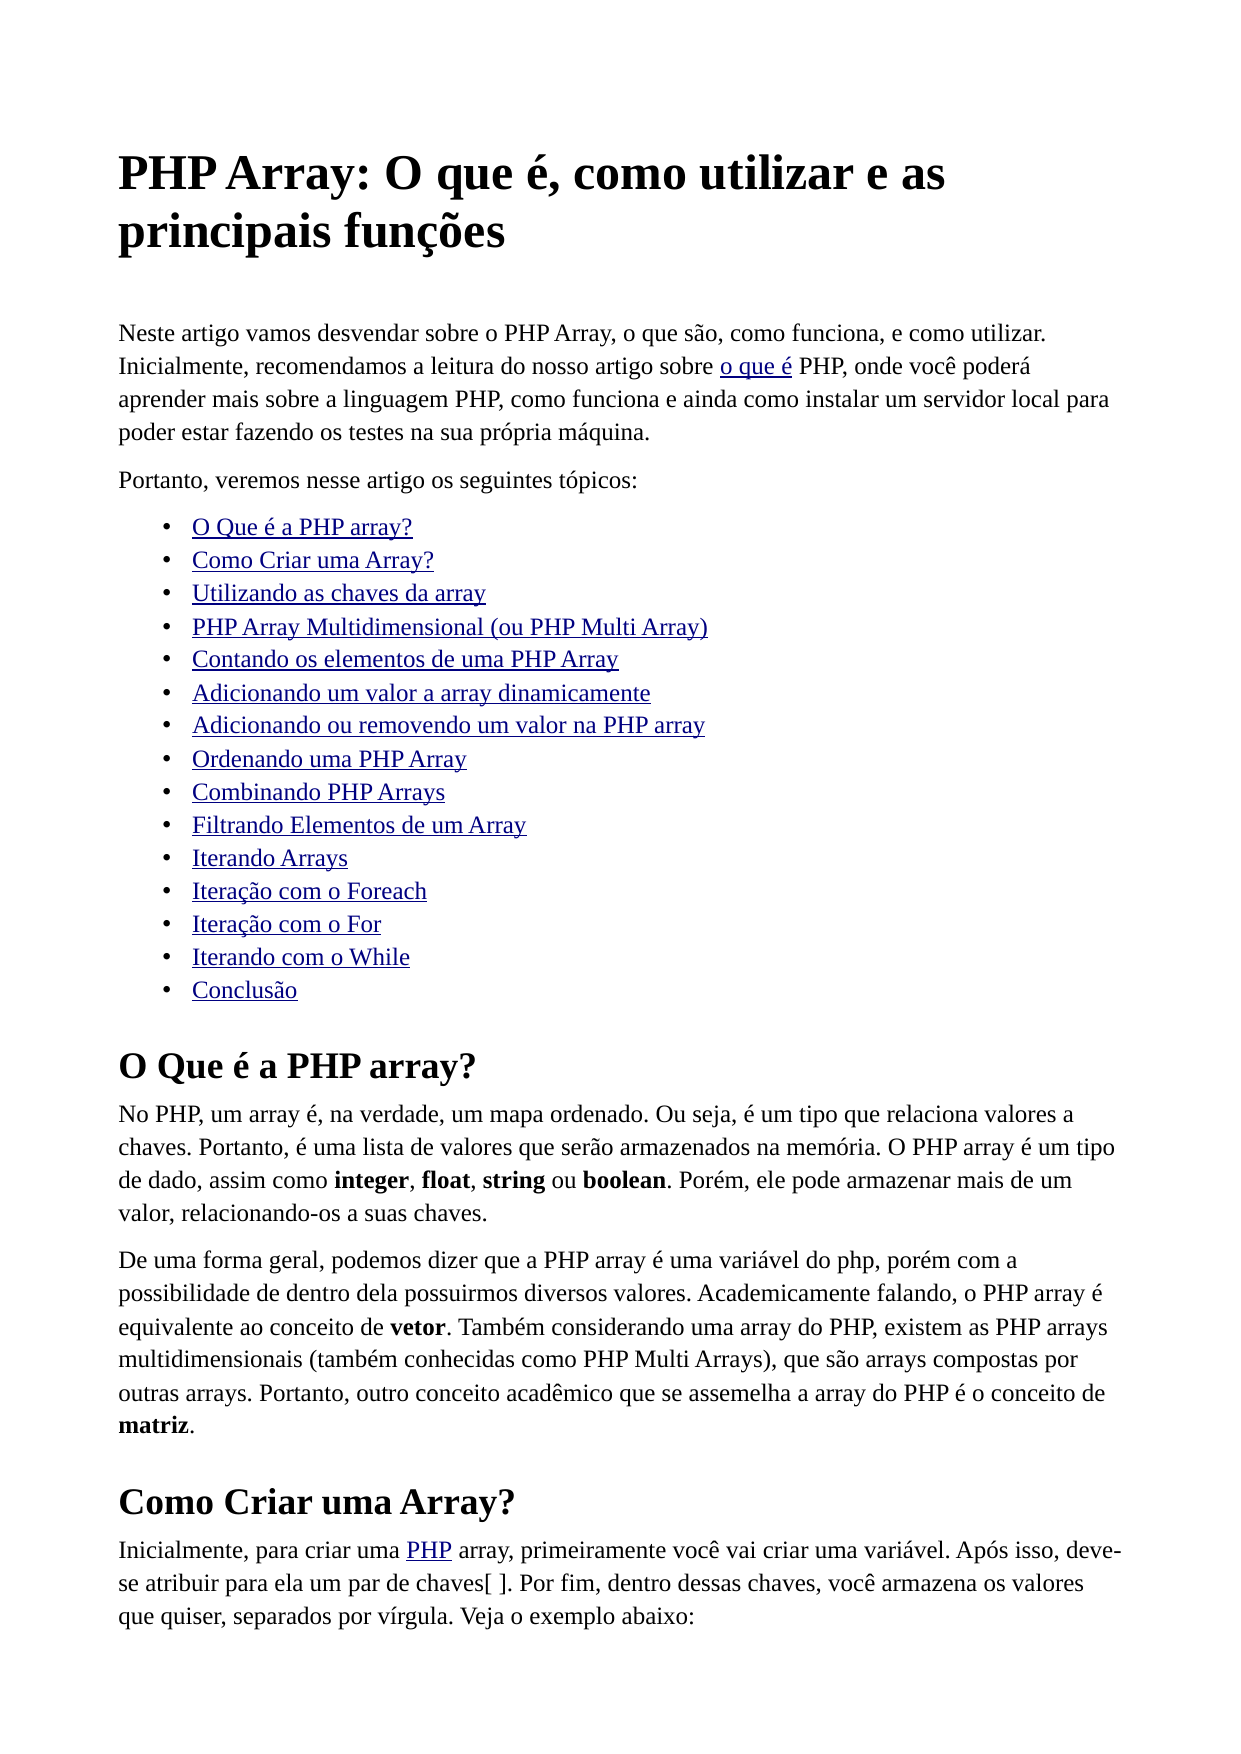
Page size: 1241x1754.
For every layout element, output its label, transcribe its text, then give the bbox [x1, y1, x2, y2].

text Portanto, veremos nesse artigo os seguintes tópicos: [118, 465, 1122, 494]
text De uma forma geral, podemos dizer que a PHP array é uma variável do php, porém com a possibilidade de dentro dela possuirmos diversos valores. Academicamente falando, o PHP array é equivalente ao conceito de vetor. Também considerando uma array do PHP, existem as PHP arrays multidimensionais (também conhecidas como PHP Multi Arrays), que são arrays compostas por outras arrays. Portanto, outro conceito acadêmico que se assemelha a array do PHP é o conceito de matriz. [118, 1246, 1122, 1439]
list Iterando Arrays [162, 843, 1122, 871]
list Iterando com o While [162, 942, 1122, 971]
subtitle PHP Array: O que é, como utilizar e as principais funções [118, 143, 1122, 258]
list Utilizando as chaves da array [162, 578, 1122, 607]
list Combinando PHP Arrays [162, 777, 1122, 805]
list Contando os elementos de uma PHP Array [162, 644, 1122, 673]
list Ordenando uma PHP Array [162, 744, 1122, 772]
subtitle Como Criar uma Array? [118, 1479, 1122, 1522]
list Adicionando ou removendo um valor na PHP array [162, 711, 1122, 739]
list Filtrando Elementos de um Array [162, 810, 1122, 838]
subtitle O Que é a PHP array? [118, 1043, 1122, 1086]
list O Que é a PHP array? [162, 512, 1122, 541]
text Inicialmente, para criar uma PHP array, primeiramente você vai criar uma variável. Após isso, deve-se atribuir para ela um par de chaves[ ]. Por fim, dentro dessas chaves, você armazena os valores que quiser, separados por vírgula. Veja o exemplo abaixo: [118, 1535, 1122, 1629]
list PHP Array Multidimensional (ou PHP Multi Array) [162, 612, 1122, 640]
list Iteração com o Foreach [162, 876, 1122, 904]
list Como Criar uma Array? [162, 546, 1122, 574]
text No PHP, um array é, na verdade, um mapa ordenado. Ou seja, é um tipo que relaciona valores a chaves. Portanto, é uma lista de valores que serão armazenados na memória. O PHP array é um tipo de dado, assim como integer, float, string ou boolean. Porém, ele pode armazenar mais de um valor, relacionando-os a suas chaves. [118, 1099, 1122, 1227]
list Adicionando um valor a array dinamicamente [162, 678, 1122, 706]
text Neste artigo vamos desvendar sobre o PHP Array, o que são, como funciona, e como utilizar. Inicialmente, recomendamos a leitura do nosso artigo sobre o que é PHP, onde você poderá aprender mais sobre a linguagem PHP, como funciona e ainda como instalar um servidor local para poder estar fazendo os testes na sua própria máquina. [118, 318, 1122, 446]
list Conclusão [162, 975, 1122, 1003]
list Iteração com o For [162, 909, 1122, 937]
